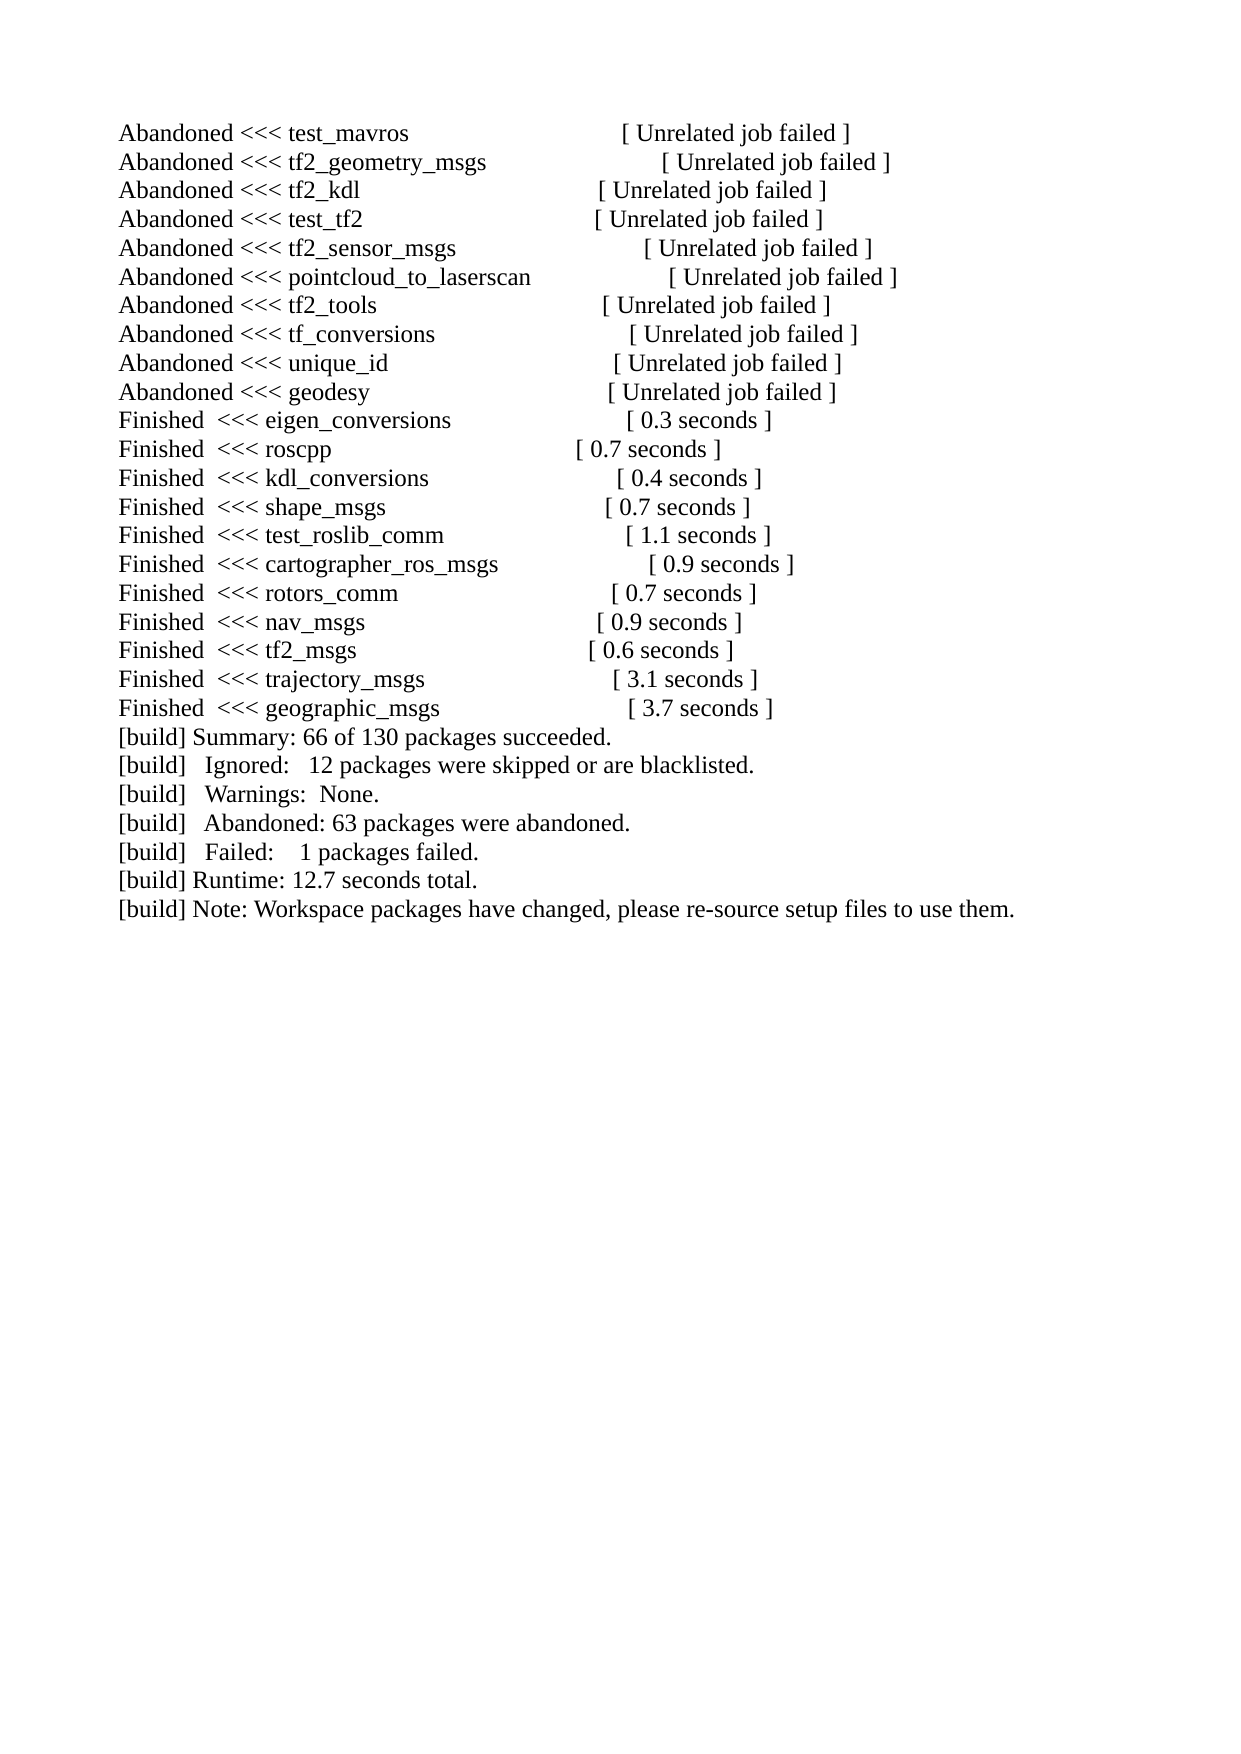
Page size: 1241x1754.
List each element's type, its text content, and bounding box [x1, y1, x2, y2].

text Finished <<< kdl_conversions [ 0.4 seconds ] [118, 463, 1122, 492]
text [build] Warnings: None. [118, 779, 1122, 808]
text Finished <<< eigen_conversions [ 0.3 seconds ] [118, 406, 1122, 434]
text Abandoned <<< tf_conversions [ Unrelated job failed ] [118, 319, 1122, 348]
text Abandoned <<< tf2_tools [ Unrelated job failed ] [118, 291, 1122, 319]
text [build] Ignored: 12 packages were skipped or are blacklisted. [118, 751, 1122, 779]
text Finished <<< rotors_comm [ 0.7 seconds ] [118, 578, 1122, 607]
text Finished <<< nav_msgs [ 0.9 seconds ] [118, 607, 1122, 636]
text Abandoned <<< tf2_sensor_msgs [ Unrelated job failed ] [118, 233, 1122, 262]
text Finished <<< tf2_msgs [ 0.6 seconds ] [118, 636, 1122, 664]
text [build] Abandoned: 63 packages were abandoned. [118, 808, 1122, 837]
text Finished <<< geographic_msgs [ 3.7 seconds ] [118, 693, 1122, 722]
text Abandoned <<< test_mavros [ Unrelated job failed ] [118, 118, 1122, 147]
text Abandoned <<< test_tf2 [ Unrelated job failed ] [118, 204, 1122, 233]
text [build] Note: Workspace packages have changed, please re-source setup files to use them. [118, 894, 1122, 923]
text [build] Summary: 66 of 130 packages succeeded. [118, 722, 1122, 751]
text Finished <<< cartographer_ros_msgs [ 0.9 seconds ] [118, 549, 1122, 578]
text Finished <<< roscpp [ 0.7 seconds ] [118, 434, 1122, 463]
text Abandoned <<< pointcloud_to_laserscan [ Unrelated job failed ] [118, 262, 1122, 291]
text [build] Runtime: 12.7 seconds total. [118, 866, 1122, 894]
text Finished <<< shape_msgs [ 0.7 seconds ] [118, 492, 1122, 521]
text [build] Failed: 1 packages failed. [118, 837, 1122, 866]
text Abandoned <<< geodesy [ Unrelated job failed ] [118, 377, 1122, 406]
text Abandoned <<< tf2_geometry_msgs [ Unrelated job failed ] [118, 147, 1122, 176]
text Finished <<< test_roslib_comm [ 1.1 seconds ] [118, 521, 1122, 549]
text Abandoned <<< tf2_kdl [ Unrelated job failed ] [118, 176, 1122, 204]
text Finished <<< trajectory_msgs [ 3.1 seconds ] [118, 664, 1122, 693]
text Abandoned <<< unique_id [ Unrelated job failed ] [118, 348, 1122, 377]
